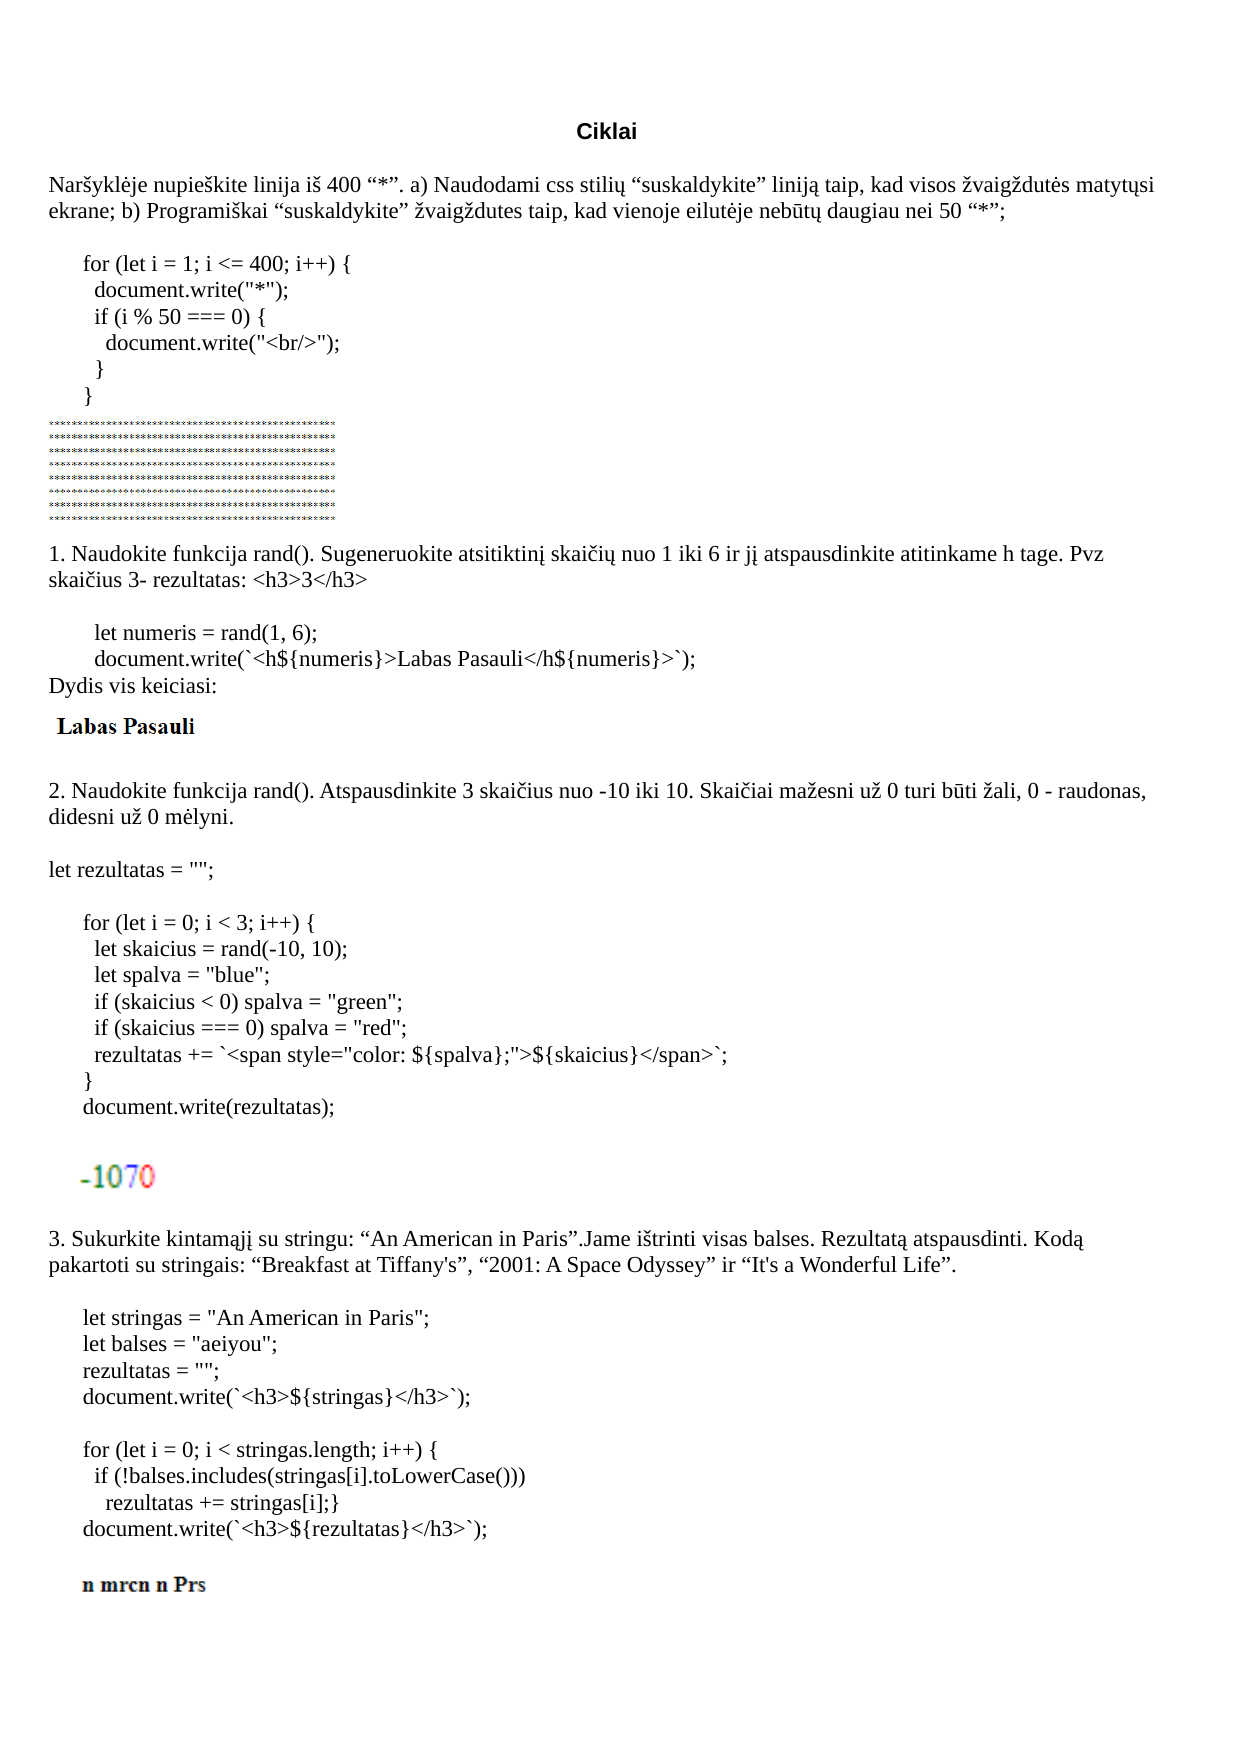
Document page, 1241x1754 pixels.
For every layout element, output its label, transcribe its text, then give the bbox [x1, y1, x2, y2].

text rezultatas = ""; [48, 1357, 1171, 1383]
text if (skaicius < 0) spalva = "green"; [48, 988, 1171, 1014]
text Ciklai [48, 118, 1171, 144]
text Dydis vis keiciasi: [48, 672, 1171, 698]
text let balses = "aeiyou"; [48, 1331, 1171, 1357]
text let rezultatas = ""; [48, 856, 1171, 882]
text document.write(`<h${numeris}>Labas Pasauli</h${numeris}>`); [48, 645, 1171, 672]
text document.write(rezultatas); [48, 1093, 1171, 1120]
text for (let i = 0; i < 3; i++) { [48, 909, 1171, 935]
text if (i % 50 === 0) { [48, 303, 1171, 329]
picture [80, 1553, 256, 1610]
picture [74, 1130, 301, 1224]
text 1. Naudokite funkcija rand(). Sugeneruokite atsitiktinį skaičių nuo 1 iki 6 ir jį atspausdinkite atitinkame h tage. Pvz skaičius 3- rezultatas: <h3>3</h3> [48, 540, 1171, 593]
text document.write(`<h3>${rezultatas}</h3>`); [48, 1515, 1171, 1541]
text for (let i = 1; i <= 400; i++) { [48, 250, 1171, 276]
text document.write(`<h3>${stringas}</h3>`); [48, 1383, 1171, 1409]
text } [48, 382, 1171, 408]
text let numeris = rand(1, 6); [48, 619, 1171, 645]
text 3. Sukurkite kintamąjį su stringu: “An American in Paris”.Jame ištrinti visas balses. Rezultatą atspausdinti. Kodą pakartoti su stringais: “Breakfast at Tiffany's”, “2001: A Space Odyssey” ir “It's a Wonderful Life”. [48, 1225, 1171, 1278]
text if (!balses.includes(stringas[i].toLowerCase())) [48, 1462, 1171, 1489]
picture [42, 415, 350, 529]
text if (skaicius === 0) spalva = "red"; [48, 1014, 1171, 1041]
picture [54, 703, 210, 745]
text document.write("*"); [48, 276, 1171, 303]
text } [48, 1067, 1171, 1093]
text let skaicius = rand(-10, 10); [48, 935, 1171, 962]
text rezultatas += `<span style="color: ${spalva};">${skaicius}</span>`; [48, 1041, 1171, 1067]
text 2. Naudokite funkcija rand(). Atspausdinkite 3 skaičius nuo -10 iki 10. Skaičiai mažesni už 0 turi būti žali, 0 - raudonas, didesni už 0 mėlyni. [48, 777, 1171, 830]
text for (let i = 0; i < stringas.length; i++) { [48, 1436, 1171, 1462]
text Naršyklėje nupieškite linija iš 400 “*”. a) Naudodami css stilių “suskaldykite” liniją taip, kad visos žvaigždutės matytųsi ekrane; b) Programiškai “suskaldykite” žvaigždutes taip, kad vienoje eilutėje nebūtų daugiau nei 50 “*”; [48, 171, 1171, 224]
text let stringas = "An American in Paris"; [48, 1304, 1171, 1331]
text rezultatas += stringas[i];} [48, 1489, 1171, 1515]
text let spalva = "blue"; [48, 962, 1171, 988]
text } [48, 355, 1171, 382]
text document.write("<br/>"); [48, 329, 1171, 355]
